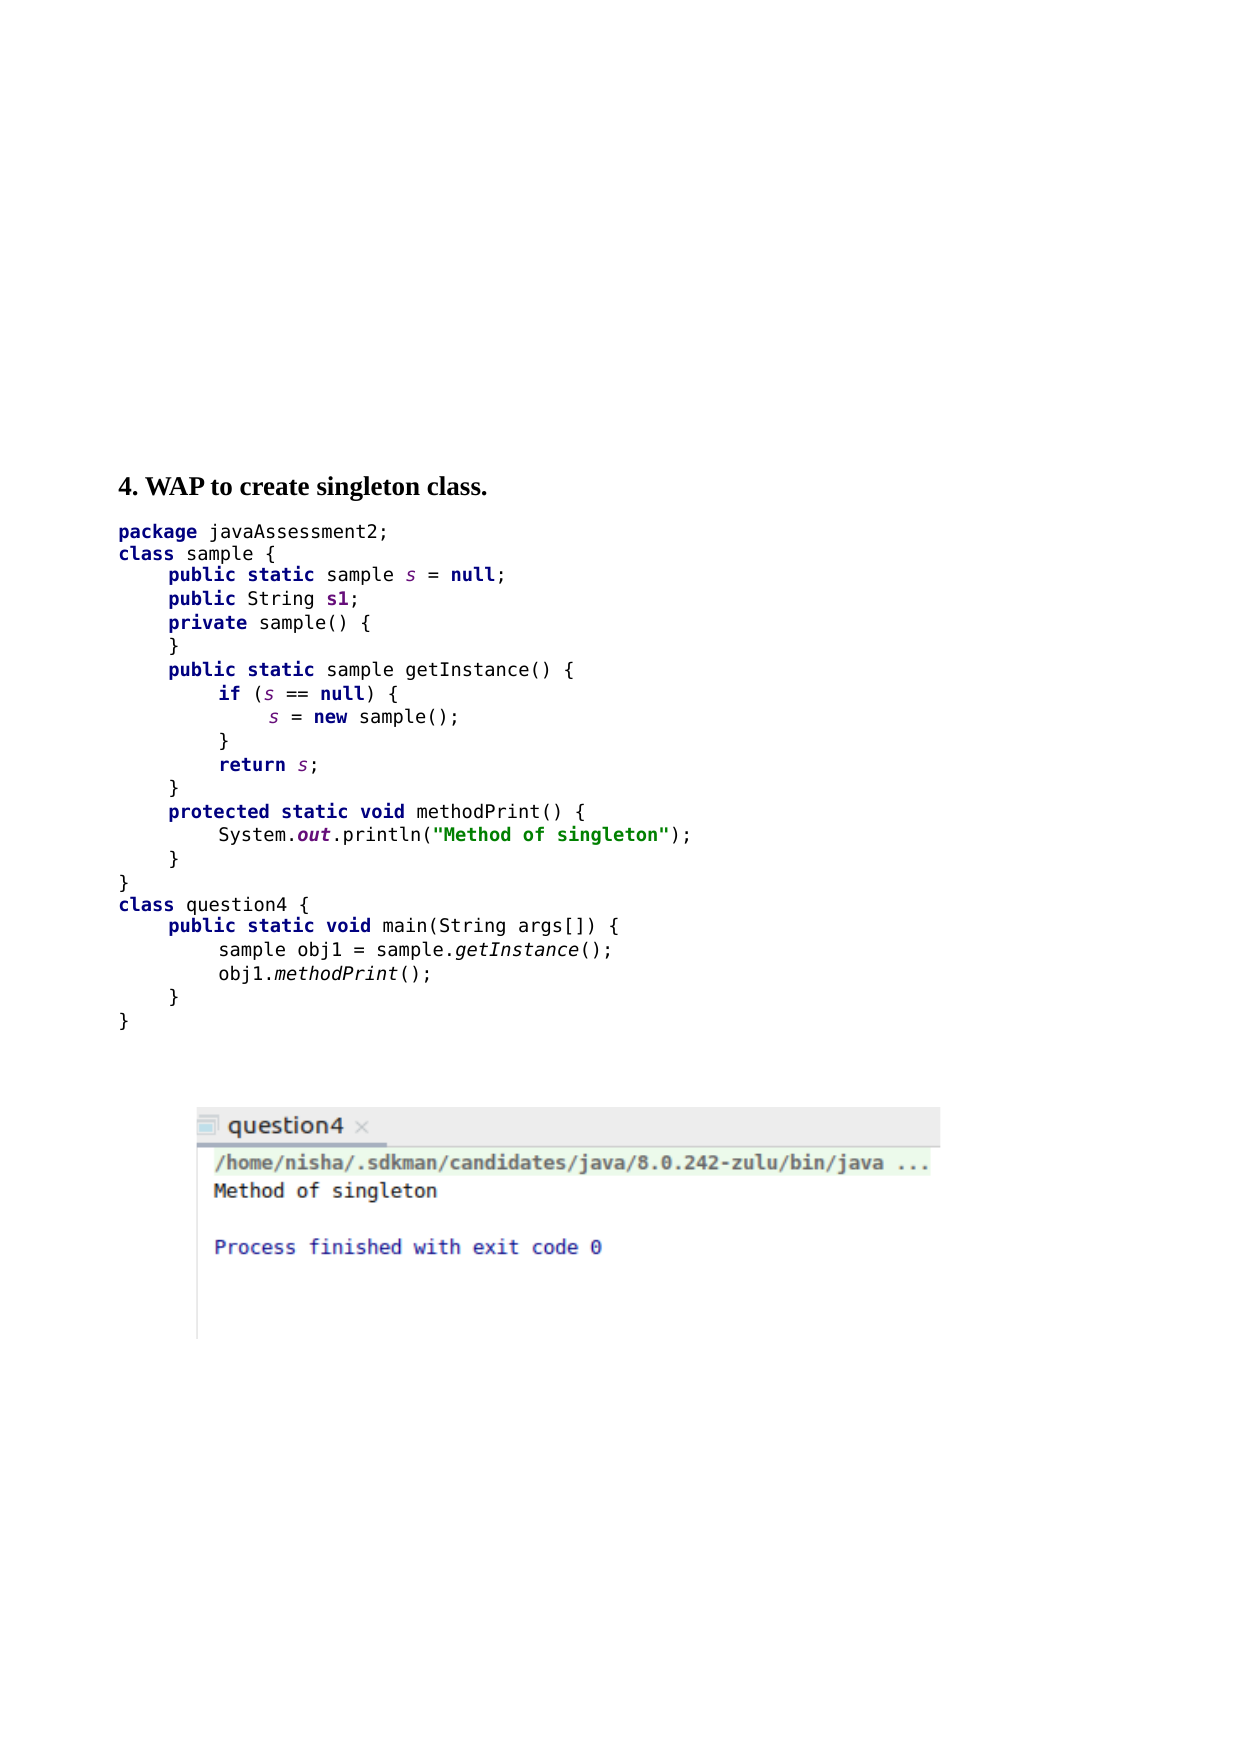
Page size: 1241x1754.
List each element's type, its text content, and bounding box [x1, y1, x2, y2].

text 4. WAP to create singleton class. [118, 470, 1122, 501]
text class question4 { [118, 894, 1122, 916]
text System.out.println("Method of singleton"); [118, 824, 1122, 848]
picture [196, 1107, 941, 1339]
text } [118, 872, 1122, 894]
text package javaAssessment2; [118, 521, 1122, 542]
text s = new sample(); [118, 706, 1122, 730]
text obj1.methodPrint(); [118, 963, 1122, 986]
text public String s1; [118, 588, 1122, 612]
text } [118, 848, 1122, 872]
text } [118, 1010, 1122, 1032]
text class sample { [118, 542, 1122, 564]
text sample obj1 = sample.getInstance(); [118, 939, 1122, 963]
text } [118, 635, 1122, 659]
text if (s == null) { [118, 683, 1122, 706]
text public static sample s = null; [118, 564, 1122, 588]
text } [118, 777, 1122, 801]
text public static void main(String args[]) { [118, 916, 1122, 939]
text } [118, 730, 1122, 753]
text } [118, 986, 1122, 1010]
text return s; [118, 753, 1122, 777]
text protected static void methodPrint() { [118, 801, 1122, 824]
text private sample() { [118, 612, 1122, 635]
text public static sample getInstance() { [118, 659, 1122, 683]
